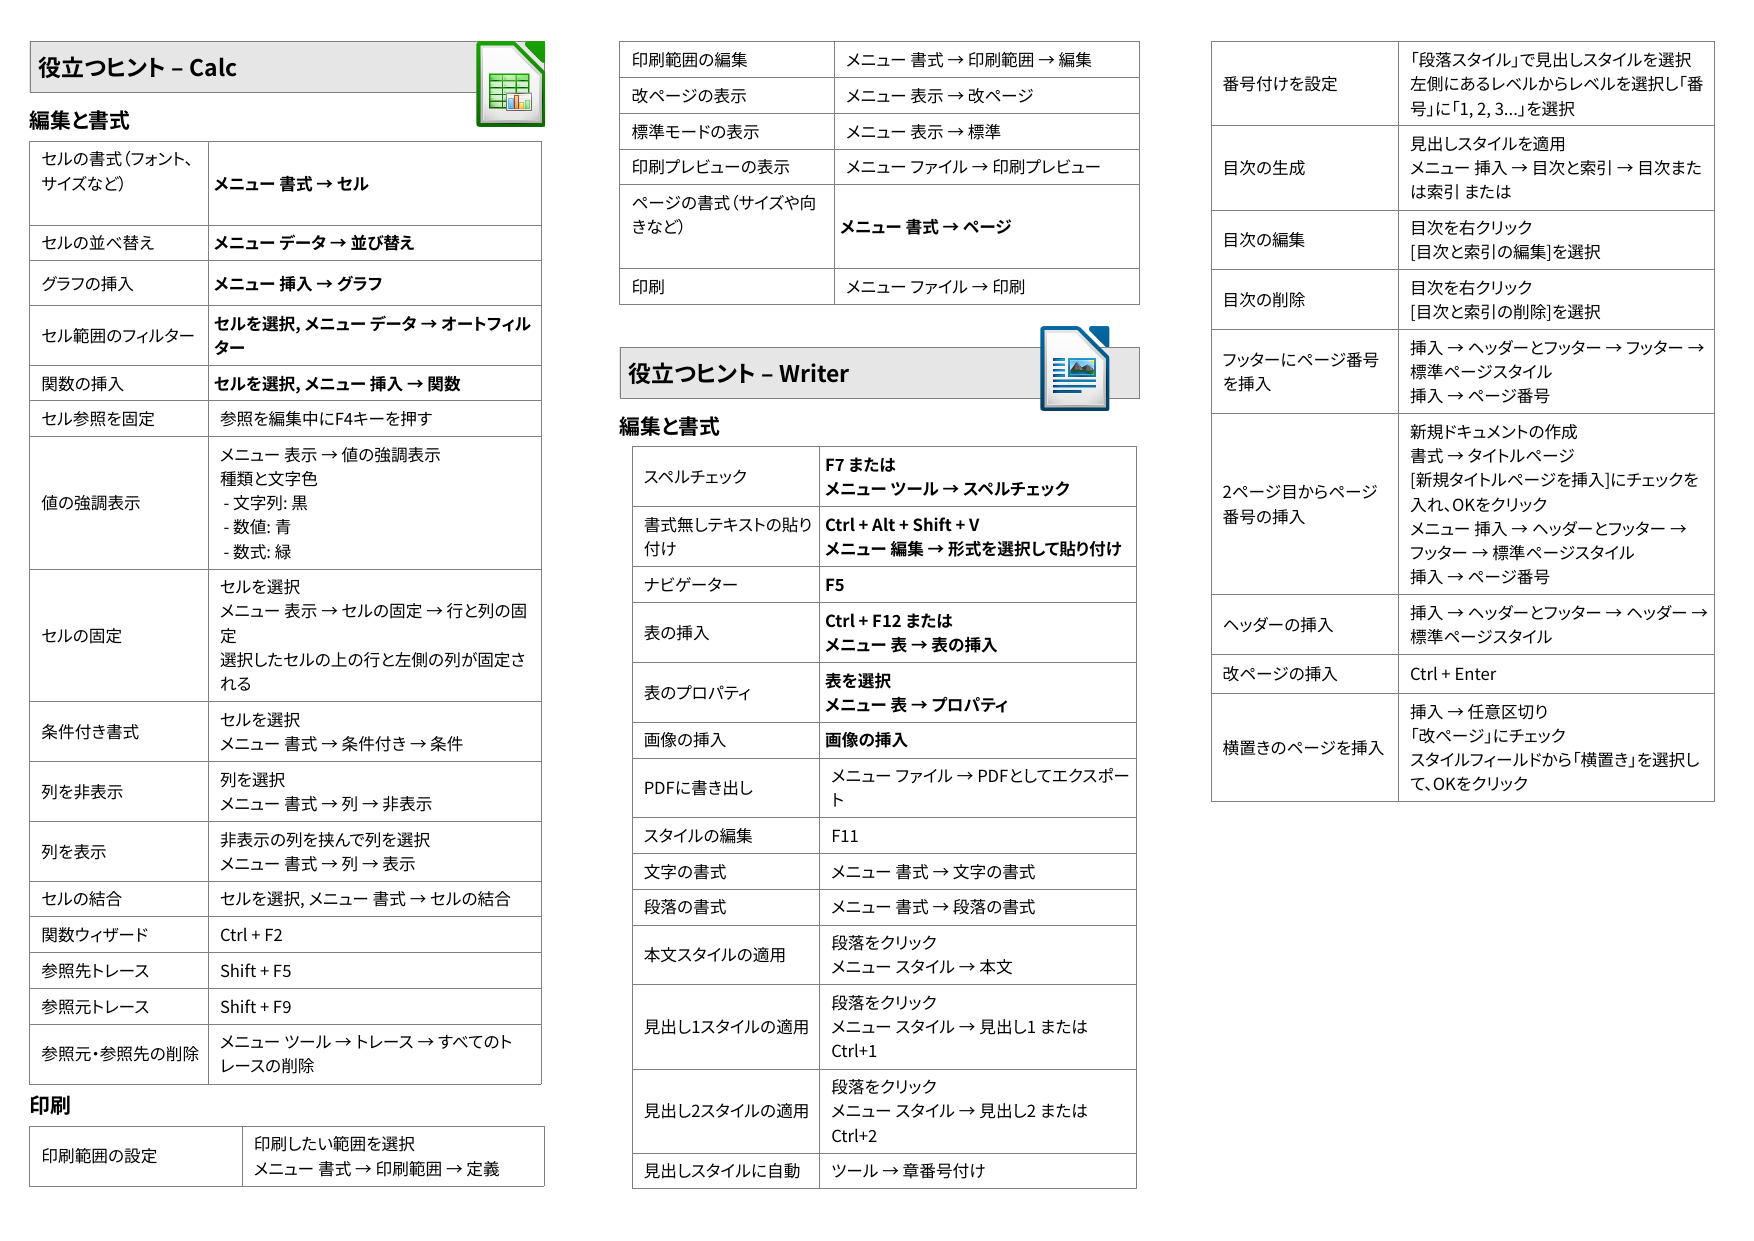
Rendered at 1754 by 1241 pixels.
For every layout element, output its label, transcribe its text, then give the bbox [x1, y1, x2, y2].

table_cell メニュー 表示 → 改ページ [835, 78, 1139, 113]
subtitle 役立つヒント – Calc [31, 42, 476, 92]
table_cell Ctrl + F2 [209, 917, 541, 952]
table_cell 段落をクリック メニュー スタイル → 見出し2 または Ctrl+2 [820, 1070, 1136, 1152]
table_cell ページの書式（サイズや向きなど） [620, 185, 834, 268]
table_cell 目次を右クリック [目次と索引の編集]を選択 [1399, 211, 1714, 269]
table_cell 印刷 [620, 269, 834, 304]
table_cell 画像の挿入 [633, 723, 819, 757]
table_cell セルの固定 [30, 570, 208, 701]
table_cell 見出し2スタイルの適用 [633, 1070, 819, 1152]
table_cell F11 [820, 818, 1136, 853]
table_cell Shift + F5 [209, 953, 541, 988]
table_cell 「段落スタイル」で見出しスタイルを選択 左側にあるレベルからレベルを選択し「番号」に「1, 2, 3...」を選択 [1399, 42, 1714, 125]
table_cell 挿入 → ヘッダーとフッター → フッター → 標準ページスタイル 挿入 → ページ番号 [1399, 330, 1714, 413]
table_cell メニュー ファイル → PDFとしてエクスポート [820, 759, 1136, 817]
subtitle [1110, 348, 1139, 398]
table_cell 改ページの表示 [620, 78, 834, 113]
subtitle 編集と書式 [29, 104, 544, 134]
table_cell 書式無しテキストの貼り付け [633, 507, 819, 566]
table_cell 標準モードの表示 [620, 114, 834, 148]
table_cell セル参照を固定 [30, 401, 208, 436]
table_cell 横置きのページを挿入 [1212, 694, 1398, 801]
table_cell Ctrl + Alt + Shift + V メニュー 編集 → 形式を選択して貼り付け [820, 507, 1136, 566]
table_cell 見出し1スタイルの適用 [633, 985, 819, 1068]
table_cell 2ページ目からページ番号の挿入 [1212, 414, 1398, 594]
table_cell Ctrl + Enter [1399, 655, 1714, 693]
table_cell 参照元・参照先の削除 [30, 1025, 208, 1083]
table_cell 見出しスタイルを適用 メニュー 挿入 → 目次と索引 → 目次または索引 または [1399, 126, 1714, 209]
table_cell メニュー 表示 → 値の強調表示 種類と文字色 - 文字列: 黒 - 数値: 青 - 数式: 緑 [209, 437, 541, 568]
table_cell Ctrl + F12 または メニュー 表 → 表の挿入 [820, 603, 1136, 662]
table_cell メニュー データ → 並び替え [209, 226, 541, 260]
table_cell メニュー 書式 → 印刷範囲 → 編集 [835, 42, 1139, 77]
table_cell メニュー ツール → トレース → すべてのトレースの削除 [209, 1025, 541, 1083]
table_cell 段落をクリック メニュー スタイル → 本文 [820, 926, 1136, 984]
table_cell PDFに書き出し [633, 759, 819, 817]
table_cell 表の挿入 [633, 603, 819, 662]
table_cell F5 [820, 567, 1136, 602]
table_cell 列を選択 メニュー 書式 → 列 → 非表示 [209, 762, 541, 821]
table_cell セルを選択, メニュー 挿入 → 関数 [209, 366, 541, 400]
table_cell 番号付けを設定 [1212, 42, 1398, 125]
table_cell 段落の書式 [633, 890, 819, 924]
table_cell 列を表示 [30, 822, 208, 881]
table_cell 非表示の列を挟んで列を選択 メニュー 書式 → 列 → 表示 [209, 822, 541, 881]
table_cell メニュー 書式 → 文字の書式 [820, 854, 1136, 889]
table_header メニュー 書式 → セル [209, 142, 541, 224]
table_cell グラフの挿入 [30, 261, 208, 305]
table_cell セルを選択, メニュー 書式 → セルの結合 [209, 882, 541, 916]
table_cell ツール → 章番号付け [820, 1154, 1136, 1188]
table_cell メニュー ファイル → 印刷プレビュー [835, 150, 1139, 184]
table_cell 画像の挿入 [820, 723, 1136, 757]
table_cell ヘッダーの挿入 [1212, 595, 1398, 654]
table_cell 表のプロパティ [633, 663, 819, 722]
table_cell 挿入 → 任意区切り 「改ページ」にチェック スタイルフィールドから「横置き」を選択して、OKをクリック [1399, 694, 1714, 801]
table_cell メニュー 書式 → 段落の書式 [820, 890, 1136, 924]
table_cell 条件付き書式 [30, 702, 208, 761]
table_cell メニュー 挿入 → グラフ [209, 261, 541, 305]
subtitle 編集と書式 [619, 410, 1139, 440]
table_cell 目次の編集 [1212, 211, 1398, 269]
table_cell 目次の生成 [1212, 126, 1398, 209]
table_cell 目次の削除 [1212, 270, 1398, 329]
table_cell スタイルの編集 [633, 818, 819, 853]
table_cell 見出しスタイルに自動 [633, 1154, 819, 1188]
table_cell 関数の挿入 [30, 366, 208, 400]
table_header 印刷範囲の設定 [30, 1127, 242, 1186]
table_cell フッターにページ番号を挿入 [1212, 330, 1398, 413]
table_cell セル範囲のフィルター [30, 306, 208, 365]
table_cell 関数ウィザード [30, 917, 208, 952]
table_cell 本文スタイルの適用 [633, 926, 819, 984]
subtitle 役立つヒント – Writer [621, 348, 1040, 398]
table_cell 参照を編集中にF4キーを押す [209, 401, 541, 436]
table_cell 表を選択 メニュー 表 → プロパティ [820, 663, 1136, 722]
table_cell 列を非表示 [30, 762, 208, 821]
table_cell 挿入 → ヘッダーとフッター → ヘッダー → 標準ページスタイル [1399, 595, 1714, 654]
table_cell セルの並べ替え [30, 226, 208, 260]
table_cell メニュー 書式 → ページ [835, 185, 1139, 268]
table_cell 段落をクリック メニュー スタイル → 見出し1 または Ctrl+1 [820, 985, 1136, 1068]
table_header F7 または メニュー ツール → スペルチェック [820, 447, 1136, 506]
table_cell セルを選択 メニュー 書式 → 条件付き → 条件 [209, 702, 541, 761]
table_cell メニュー 表示 → 標準 [835, 114, 1139, 148]
table_cell セルを選択, メニュー データ → オートフィルター [209, 306, 541, 365]
table_cell ナビゲーター [633, 567, 819, 602]
table_cell 文字の書式 [633, 854, 819, 889]
picture [1040, 326, 1110, 411]
subtitle 印刷 [29, 1089, 544, 1120]
table_cell 参照先トレース [30, 953, 208, 988]
table_cell 新規ドキュメントの作成 書式 → タイトルページ [新規タイトルページを挿入]にチェックを入れ、OKをクリック メニュー 挿入 → ヘッダーとフッター → フッター → 標準ページスタイル 挿入 → ページ番号 [1399, 414, 1714, 594]
table_cell 参照元トレース [30, 989, 208, 1023]
table_cell 印刷範囲の編集 [620, 42, 834, 77]
table_cell メニュー ファイル → 印刷 [835, 269, 1139, 304]
table_cell セルの結合 [30, 882, 208, 916]
table_cell 値の強調表示 [30, 437, 208, 568]
table_header 印刷したい範囲を選択 メニュー 書式 → 印刷範囲 → 定義 [243, 1127, 544, 1186]
table_cell 印刷プレビューの表示 [620, 150, 834, 184]
table_cell セルを選択 メニュー 表示 → セルの固定 → 行と列の固定 選択したセルの上の行と左側の列が固定される [209, 570, 541, 701]
table_header セルの書式（フォント、サイズなど） [30, 142, 208, 224]
table_cell Shift + F9 [209, 989, 541, 1023]
table_header スペルチェック [633, 447, 819, 506]
picture [476, 41, 546, 127]
table_cell 目次を右クリック [目次と索引の削除]を選択 [1399, 270, 1714, 329]
table_cell 改ページの挿入 [1212, 655, 1398, 693]
